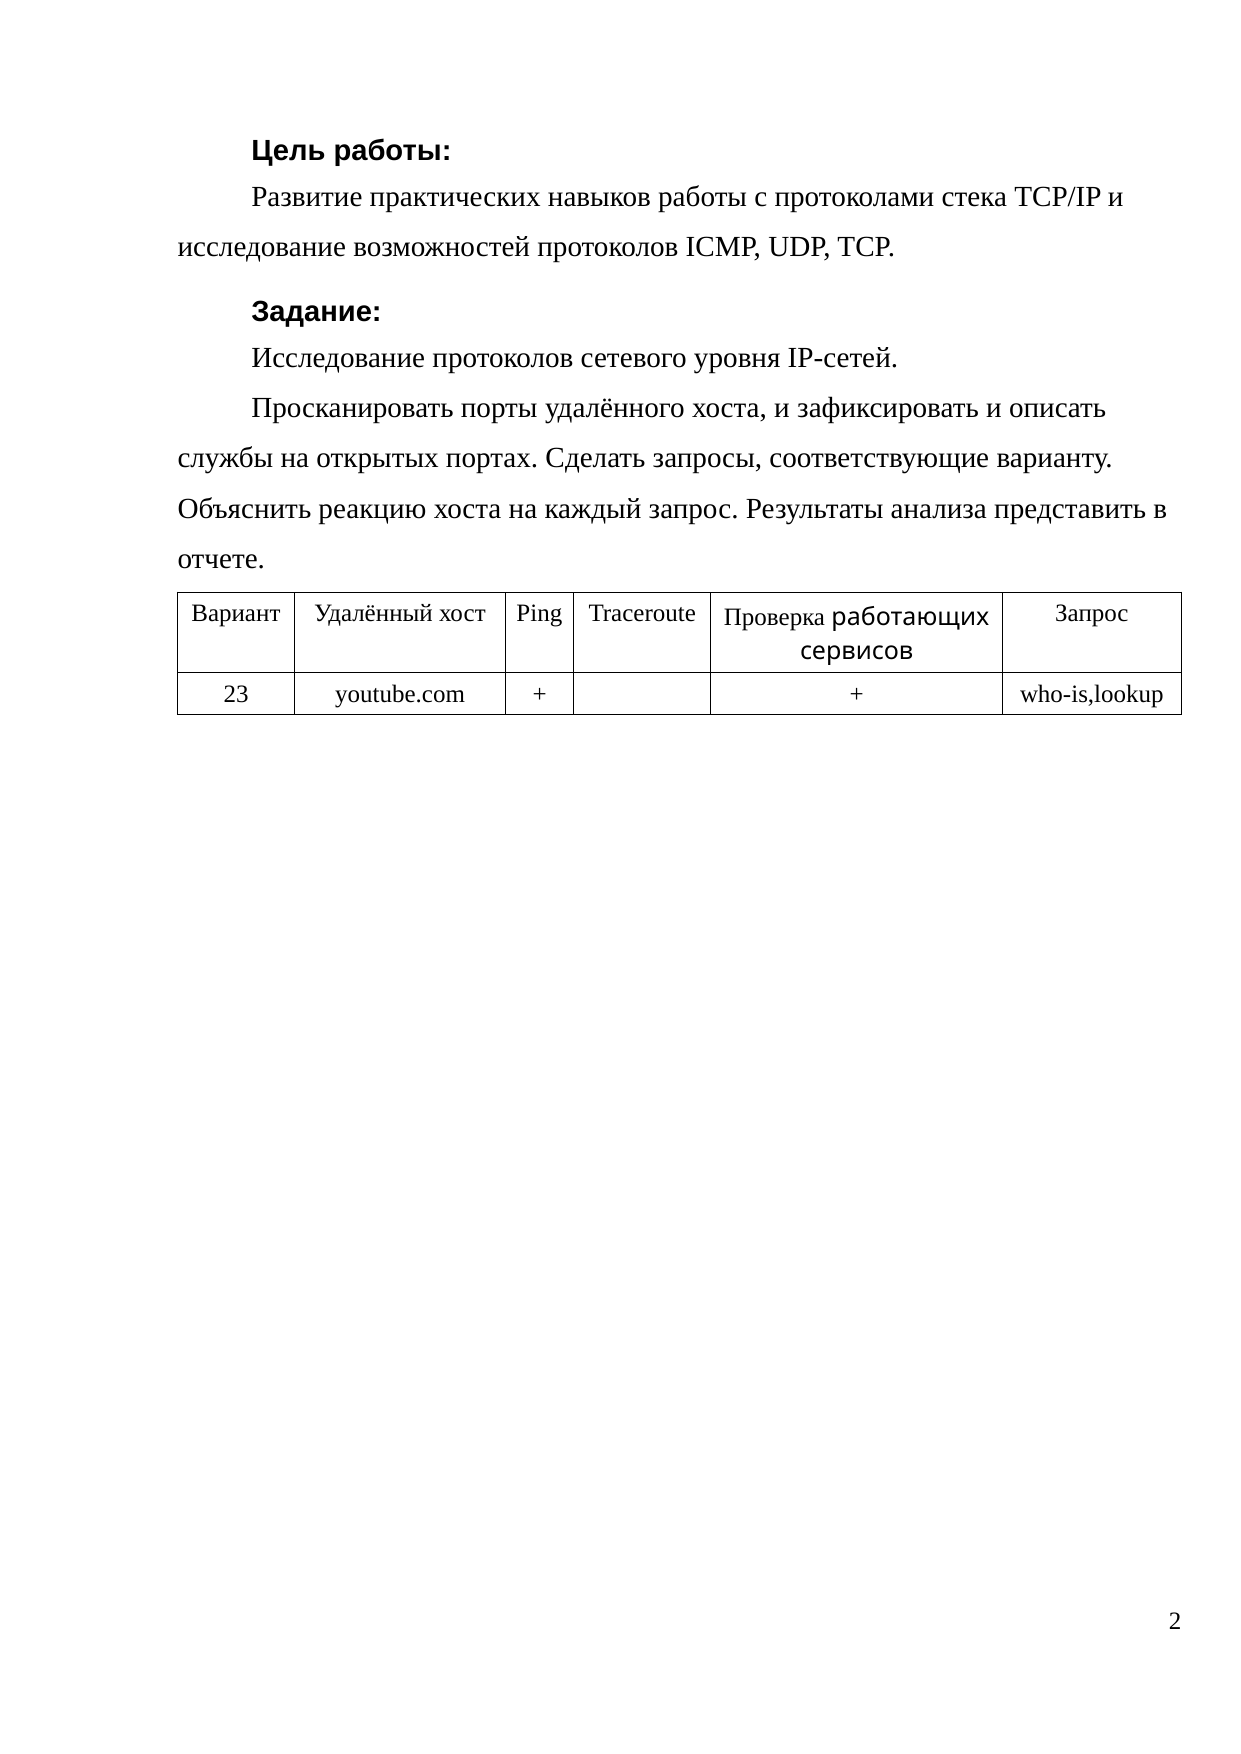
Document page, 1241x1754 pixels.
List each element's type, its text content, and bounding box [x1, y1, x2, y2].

table_cell + [506, 673, 573, 713]
subtitle Цель работы: [177, 133, 1181, 166]
table_header Запрос [1003, 593, 1181, 672]
table_cell 23 [178, 673, 294, 713]
table_cell + [711, 673, 1002, 713]
table_cell who-is,lookup [1003, 673, 1181, 713]
text Исследование протоколов сетевого уровня IP-сетей. [177, 340, 1181, 373]
table_header Ping [506, 593, 573, 672]
table_cell [574, 673, 710, 713]
table_header Вариант [178, 593, 294, 672]
text Развитие практических навыков работы с протоколами стека ТСР/IP и исследование возможностей протоколов ICMP, UDP, TCP. [177, 179, 1181, 263]
table_header Проверка работающих сервисов [711, 593, 1002, 672]
subtitle Задание: [177, 294, 1181, 327]
table_header Traceroute [574, 593, 710, 672]
table_cell youtube.com [295, 673, 505, 713]
table_header Удалённый хост [295, 593, 505, 672]
text Просканировать порты удалённого хоста, и зафиксировать и описать службы на открытых портах. Сделать запросы, соответствующие варианту. Объяснить реакцию хоста на каждый запрос. Результаты анализа представить в отчете. [177, 390, 1181, 575]
